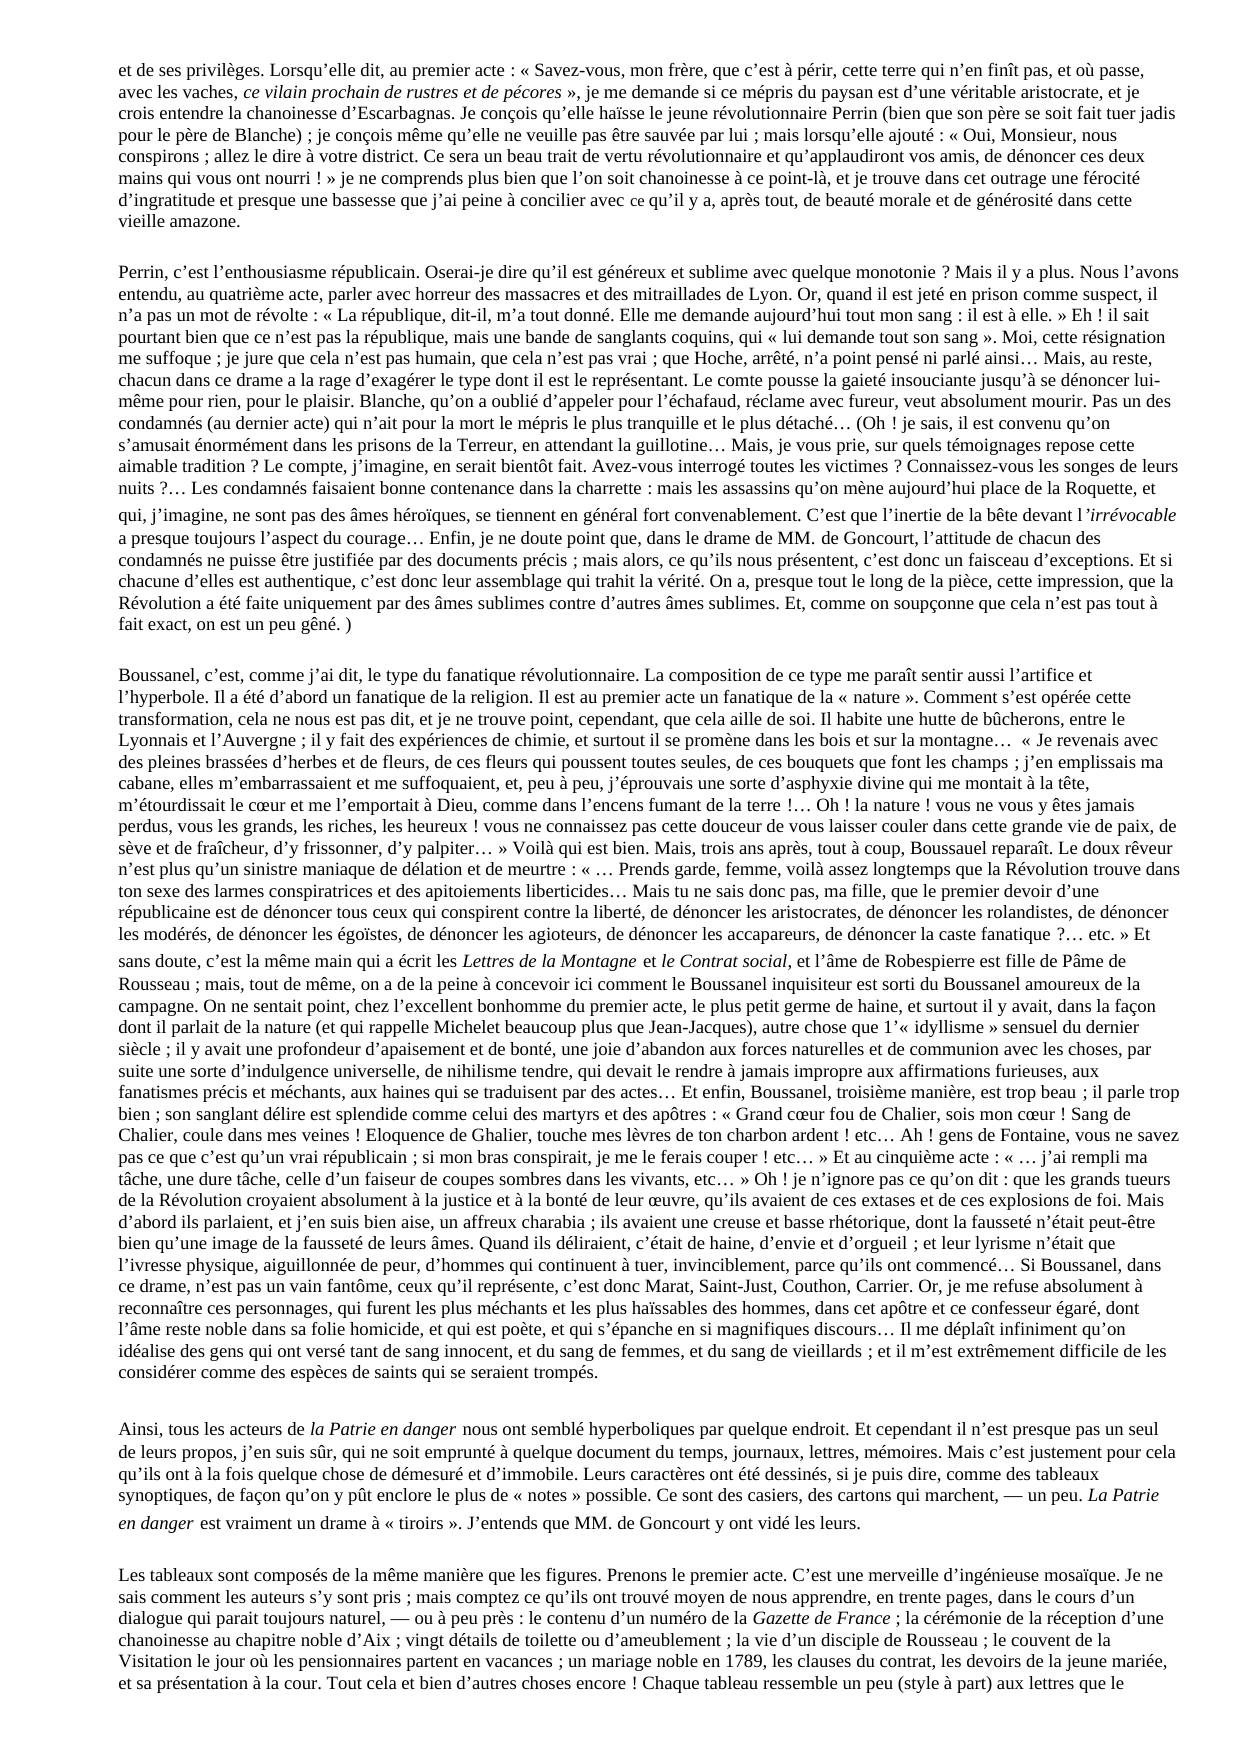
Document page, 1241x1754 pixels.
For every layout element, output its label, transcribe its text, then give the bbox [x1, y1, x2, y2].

text Perrin, c’est l’enthousiasme républicain. Oserai-je dire qu’il est généreux et sublime avec quelque monotonie ? Mais il y a plus. Nous l’avons entendu, au quatrième acte, parler avec horreur des massacres et des mitraillades de Lyon. Or, quand il est jeté en prison comme suspect, il n’a pas un mot de révolte : « La république, dit-il, m’a tout donné. Elle me demande aujourd’hui tout mon sang : il est à elle. » Eh ! il sait pourtant bien que ce n’est pas la république, mais une bande de sanglants coquins, qui « lui demande tout son sang ». Moi, cette résignation me suffoque ; je jure que cela n’est pas humain, que cela n’est pas vrai ; que Hoche, arrêté, n’a point pensé ni parlé ainsi… Mais, au reste, chacun dans ce drame a la rage d’exagérer le type dont il est le représentant. Le comte pousse la gaieté insouciante jusqu’à se dénoncer lui-même pour rien, pour le plaisir. Blanche, qu’on a oublié d’appeler pour l’échafaud, réclame avec fureur, veut absolument mourir. Pas un des condamnés (au dernier acte) qui n’ait pour la mort le mépris le plus tranquille et le plus détaché… (Oh ! je sais, il est convenu qu’on s’amusait énormément dans les prisons de la Terreur, en attendant la guillotine… Mais, je vous prie, sur quels témoignages repose cette aimable tradition ? Le compte, j’imagine, en serait bientôt fait. Avez-vous interrogé toutes les victimes ? Connaissez-vous les songes de leurs nuits ?… Les condamnés faisaient bonne contenance dans la charrette : mais les assassins qu’on mène aujourd’hui place de la Roquette, et qui, j’imagine, ne sont pas des âmes héroïques, se tiennent en général fort convenablement. C’est que l’inertie de la bête devant l’irrévocable a presque toujours l’aspect du courage… Enfin, je ne doute point que, dans le drame de MM. de Goncourt, l’attitude de chacun des condamnés ne puisse être justifiée par des documents précis ; mais alors, ce qu’ils nous présentent, c’est donc un faisceau d’exceptions. Et si chacune d’elles est authentique, c’est donc leur assemblage qui trahit la vérité. On a, presque tout le long de la pièce, cette impression, que la Révolution a été faite uniquement par des âmes sublimes contre d’autres âmes sublimes. Et, comme on soupçonne que cela n’est pas tout à fait exact, on est un peu gêné. ) [118, 261, 1181, 635]
text Boussanel, c’est, comme j’ai dit, le type du fanatique révolutionnaire. La composition de ce type me paraît sentir aussi l’artifice et l’hyperbole. Il a été d’abord un fanatique de la religion. Il est au premier acte un fanatique de la « nature ». Comment s’est opérée cette transformation, cela ne nous est pas dit, et je ne trouve point, cependant, que cela aille de soi. Il habite une hutte de bûcherons, entre le Lyonnais et l’Auvergne ; il y fait des expériences de chimie, et surtout il se promène dans les bois et sur la montagne… « Je revenais avec des pleines brassées d’herbes et de fleurs, de ces fleurs qui poussent toutes seules, de ces bouquets que font les champs ; j’en emplissais ma cabane, elles m’embarrassaient et me suffoquaient, et, peu à peu, j’éprouvais une sorte d’asphyxie divine qui me montait à la tête, m’étourdissait le cœur et me l’emportait à Dieu, comme dans l’encens fumant de la terre !… Oh ! la nature ! vous ne vous y êtes jamais perdus, vous les grands, les riches, les heureux ! vous ne connaissez pas cette douceur de vous laisser couler dans cette grande vie de paix, de sève et de fraîcheur, d’y frissonner, d’y palpiter… » Voilà qui est bien. Mais, trois ans après, tout à coup, Boussauel reparaît. Le doux rêveur n’est plus qu’un sinistre maniaque de délation et de meurtre : « … Prends garde, femme, voilà assez longtemps que la Révolution trouve dans ton sexe des larmes conspiratrices et des apitoiements liberticides… Mais tu ne sais donc pas, ma fille, que le premier devoir d’une républicaine est de dénoncer tous ceux qui conspirent contre la liberté, de dénoncer les aristocrates, de dénoncer les rolandistes, de dénoncer les modérés, de dénoncer les égoïstes, de dénoncer les agioteurs, de dénoncer les accapareurs, de dénoncer la caste fanatique ?… etc. » Et sans doute, c’est la même main qui a écrit les Lettres de la Montagne et le Contrat social, et l’âme de Robespierre est fille de Pâme de Rousseau ; mais, tout de même, on a de la peine à concevoir ici comment le Boussanel inquisiteur est sorti du Boussanel amoureux de la campagne. On ne sentait point, chez l’excellent bonhomme du premier acte, le plus petit germe de haine, et surtout il y avait, dans la façon dont il parlait de la nature (et qui rappelle Michelet beaucoup plus que Jean-Jacques), autre chose que 1’« idyllisme » sensuel du dernier siècle ; il y avait une profondeur d’apaisement et de bonté, une joie d’abandon aux forces naturelles et de communion avec les choses, par suite une sorte d’indulgence universelle, de nihilisme tendre, qui devait le rendre à jamais impropre aux affirmations furieuses, aux fanatismes précis et méchants, aux haines qui se traduisent par des actes… Et enfin, Boussanel, troisième manière, est trop beau ; il parle trop bien ; son sanglant délire est splendide comme celui des martyrs et des apôtres : « Grand cœur fou de Chalier, sois mon cœur ! Sang de Chalier, coule dans mes veines ! Eloquence de Ghalier, touche mes lèvres de ton charbon ardent ! etc… Ah ! gens de Fontaine, vous ne savez pas ce que c’est qu’un vrai républicain ; si mon bras conspirait, je me le ferais couper ! etc… » Et au cinquième acte : « … j’ai rempli ma tâche, une dure tâche, celle d’un faiseur de coupes sombres dans les vivants, etc… » Oh ! je n’ignore pas ce qu’on dit : que les grands tueurs de la Révolution croyaient absolument à la justice et à la bonté de leur œuvre, qu’ils avaient de ces extases et de ces explosions de foi. Mais d’abord ils parlaient, et j’en suis bien aise, un affreux charabia ; ils avaient une creuse et basse rhétorique, dont la fausseté n’était peut-être bien qu’une image de la fausseté de leurs âmes. Quand ils déliraient, c’était de haine, d’envie et d’orgueil ; et leur lyrisme n’était que l’ivresse physique, aiguillonnée de peur, d’hommes qui continuent à tuer, invinciblement, parce qu’ils ont commencé… Si Boussanel, dans ce drame, n’est pas un vain fantôme, ceux qu’il représente, c’est donc Marat, Saint-Just, Couthon, Carrier. Or, je me refuse absolument à reconnaître ces personnages, qui furent les plus méchants et les plus haïssables des hommes, dans cet apôtre et ce confesseur égaré, dont l’âme reste noble dans sa folie homicide, et qui est poète, et qui s’épanche en si magnifiques discours… Il me déplaît infiniment qu’on idéalise des gens qui ont versé tant de sang innocent, et du sang de femmes, et du sang de vieillards ; et il m’est extrêmement difficile de les considérer comme des espèces de saints qui se seraient trompés. [118, 664, 1181, 1383]
text Ainsi, tous les acteurs de la Patrie en danger nous ont semblé hyperboliques par quelque endroit. Et cependant il n’est presque pas un seul de leurs propos, j’en suis sûr, qui ne soit emprunté à quelque document du temps, journaux, lettres, mémoires. Mais c’est justement pour cela qu’ils ont à la fois quelque chose de démesuré et d’immobile. Leurs caractères ont été dessinés, si je puis dire, comme des tableaux synoptiques, de façon qu’on y pût enclore le plus de « notes » possible. Ce sont des casiers, des cartons qui marchent, — un peu. La Patrie en danger est vraiment un drame à « tiroirs ». J’entends que MM. de Goncourt y ont vidé les leurs. [118, 1412, 1181, 1535]
text et de ses privilèges. Lorsqu’elle dit, au premier acte : « Savez-vous, mon frère, que c’est à périr, cette terre qui n’en finît pas, et où passe, avec les vaches, ce vilain prochain de rustres et de pécores », je me demande si ce mépris du paysan est d’une véritable aristocrate, et je crois entendre la chanoinesse d’Escarbagnas. Je conçois qu’elle haïsse le jeune révolutionnaire Perrin (bien que son père se soit fait tuer jadis pour le père de Blanche) ; je conçois même qu’elle ne veuille pas être sauvée par lui ; mais lorsqu’elle ajouté : « Oui, Monsieur, nous conspirons ; allez le dire à votre district. Ce sera un beau trait de vertu révolutionnaire et qu’applaudiront vos amis, de dénoncer ces deux mains qui vous ont nourri ! » je ne comprends plus bien que l’on soit chanoinesse à ce point-là, et je trouve dans cet outrage une férocité d’ingratitude et presque une bassesse que j’ai peine à concilier avec ce qu’il y a, après tout, de beauté morale et de générosité dans cette vieille amazone. [118, 59, 1181, 232]
text Les tableaux sont composés de la même manière que les figures. Prenons le premier acte. C’est une merveille d’ingénieuse mosaïque. Je ne sais comment les auteurs s’y sont pris ; mais comptez ce qu’ils ont trouvé moyen de nous apprendre, en trente pages, dans le cours d’un dialogue qui parait toujours naturel, — ou à peu près : le contenu d’un numéro de la Gazette de France ; la cérémonie de la réception d’une chanoinesse au chapitre noble d’Aix ; vingt détails de toilette ou d’ameublement ; la vie d’un disciple de Rousseau ; le couvent de la Visitation le jour où les pensionnaires partent en vacances ; un mariage noble en 1789, les clauses du contrat, les devoirs de la jeune mariée, et sa présentation à la cour. Tout cela et bien d’autres choses encore ! Chaque tableau ressemble un peu (style à part) aux lettres que le [118, 1564, 1181, 1693]
